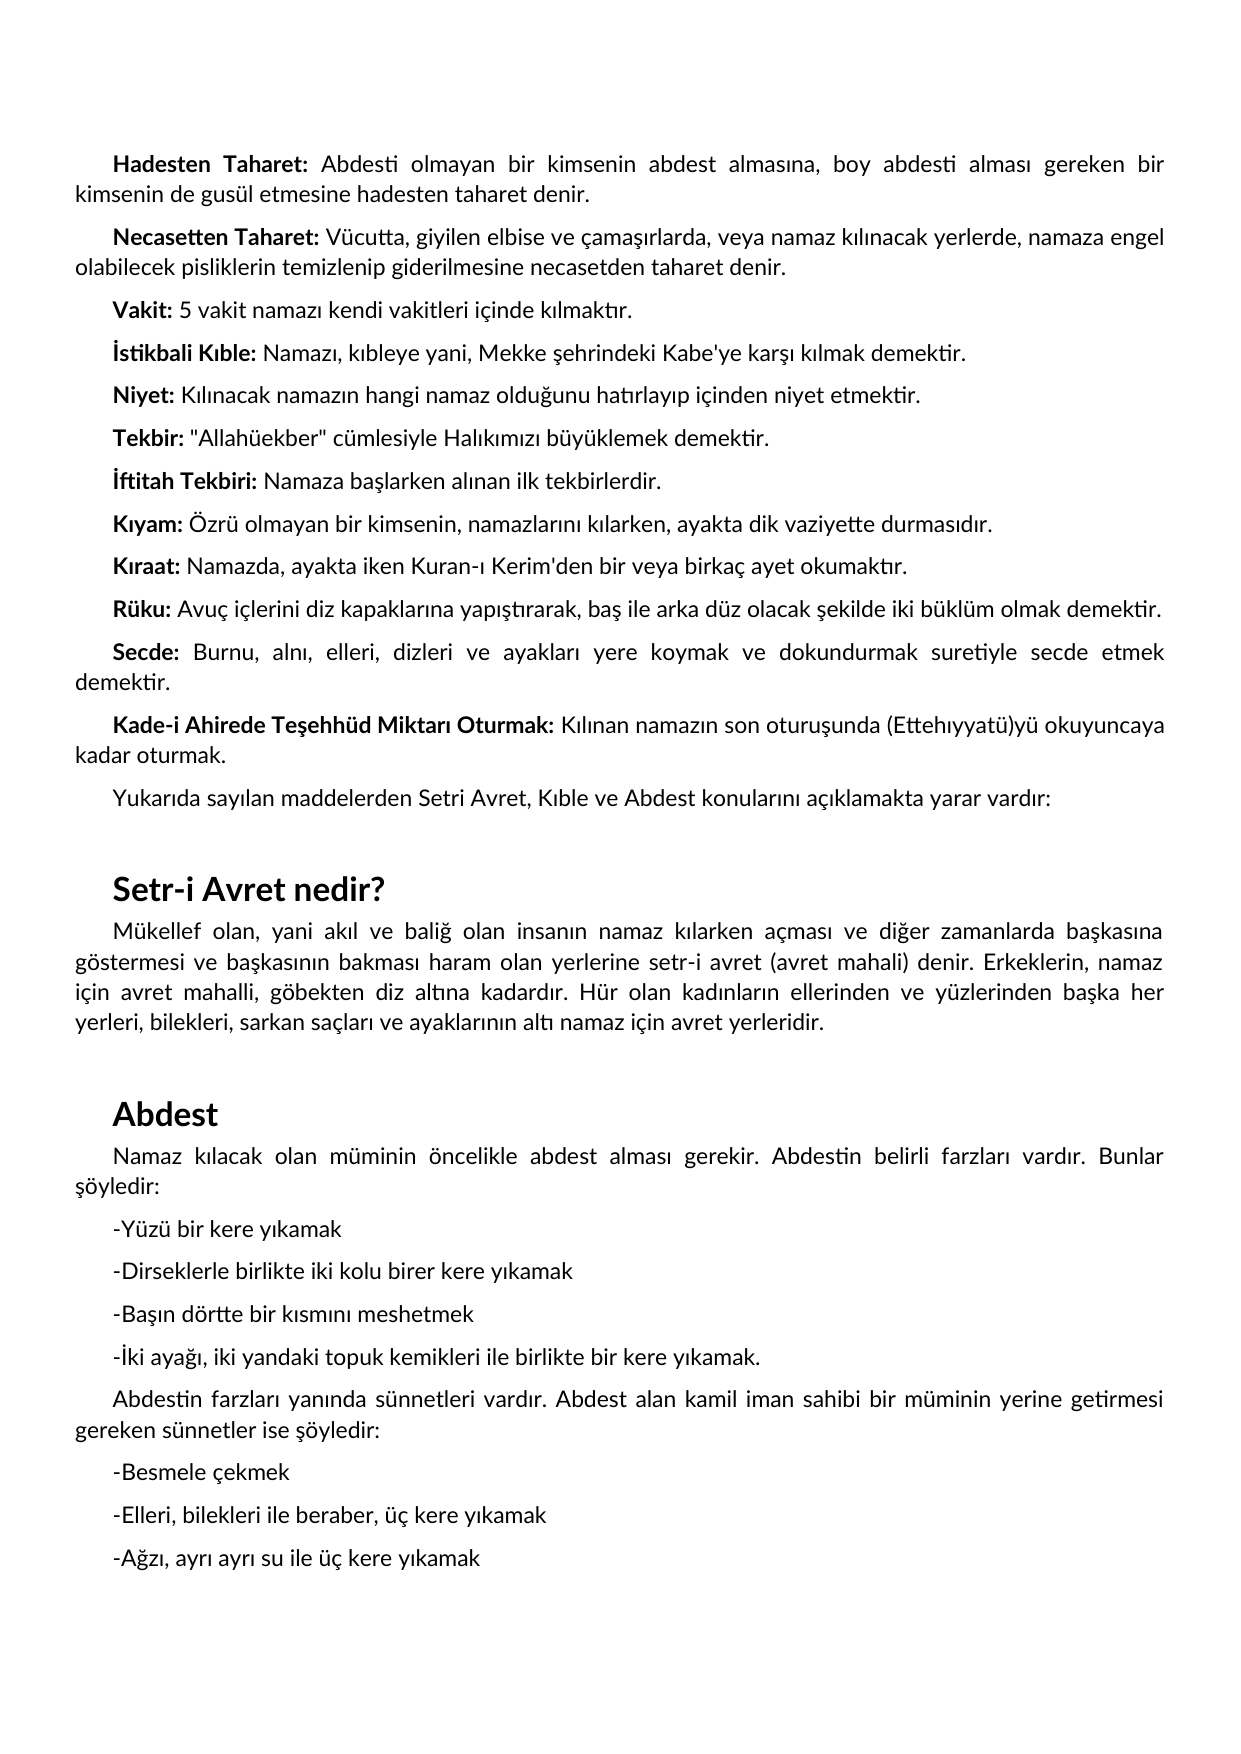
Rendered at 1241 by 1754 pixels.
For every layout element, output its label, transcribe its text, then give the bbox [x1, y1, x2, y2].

text -Yüzü bir kere yıkamak [75, 1214, 1165, 1242]
text Abdestin farzları yanında sünnetleri vardır. Abdest alan kamil iman sahibi bir müminin yerine getirmesi gereken sünnetler ise şöyledir: [75, 1385, 1165, 1443]
text Hadesten Taharet: Abdesti olmayan bir kimsenin abdest almasına, boy abdesti alması gereken bir kimsenin de gusül etmesine hadesten taharet denir. [75, 150, 1165, 208]
text -İki ayağı, iki yandaki topuk kemikleri ile birlikte bir kere yıkamak. [75, 1342, 1165, 1370]
text İftitah Tekbiri: Namaza başlarken alınan ilk tekbirlerdir. [75, 467, 1165, 494]
text Tekbir: "Allahüekber" cümlesiyle Halıkımızı büyüklemek demektir. [75, 424, 1165, 451]
text İstikbali Kıble: Namazı, kıbleye yani, Mekke şehrindeki Kabe'ye karşı kılmak demektir. [75, 338, 1165, 366]
text Kade-i Ahirede Teşehhüd Miktarı Oturmak: Kılınan namazın son oturuşunda (Ettehıyyatü)yü okuyuncaya kadar oturmak. [75, 710, 1165, 768]
text Namaz kılacak olan müminin öncelikle abdest alması gerekir. Abdestin belirli farzları vardır. Bunlar şöyledir: [75, 1141, 1165, 1199]
text -Başın dörtte bir kısmını meshetmek [75, 1300, 1165, 1327]
text Yukarıda sayılan maddelerden Setri Avret, Kıble ve Abdest konularını açıklamakta yarar vardır: [75, 783, 1165, 811]
text Kıraat: Namazda, ayakta iken Kuran-ı Kerim'den bir veya birkaç ayet okumaktır. [75, 552, 1165, 579]
text -Elleri, bilekleri ile beraber, üç kere yıkamak [75, 1501, 1165, 1528]
text Vakit: 5 vakit namazı kendi vakitleri içinde kılmaktır. [75, 296, 1165, 323]
text Kıyam: Özrü olmayan bir kimsenin, namazlarını kılarken, ayakta dik vaziyette durmasıdır. [75, 509, 1165, 537]
subtitle Abdest [112, 1093, 1165, 1133]
text -Besmele çekmek [75, 1458, 1165, 1486]
text Niyet: Kılınacak namazın hangi namaz olduğunu hatırlayıp içinden niyet etmektir. [75, 381, 1165, 409]
subtitle Setr-i Avret nedir? [112, 869, 1165, 909]
text Secde: Burnu, alnı, elleri, dizleri ve ayakları yere koymak ve dokundurmak suretiyle secde etmek demektir. [75, 637, 1165, 695]
text -Ağzı, ayrı ayrı su ile üç kere yıkamak [75, 1543, 1165, 1571]
text -Dirseklerle birlikte iki kolu birer kere yıkamak [75, 1257, 1165, 1284]
text Mükellef olan, yani akıl ve baliğ olan insanın namaz kılarken açması ve diğer zamanlarda başkasına göstermesi ve başkasının bakması haram olan yerlerine setr-i avret (avret mahali) denir. Erkeklerin, namaz için avret mahalli, göbekten diz altına kadardır. Hür olan kadınların ellerinden ve yüzlerinden başka her yerleri, bilekleri, sarkan saçları ve ayaklarının altı namaz için avret yerleridir. [75, 917, 1165, 1035]
text Rüku: Avuç içlerini diz kapaklarına yapıştırarak, baş ile arka düz olacak şekilde iki büklüm olmak demektir. [75, 595, 1165, 622]
text Necasetten Taharet: Vücutta, giyilen elbise ve çamaşırlarda, veya namaz kılınacak yerlerde, namaza engel olabilecek pisliklerin temizlenip giderilmesine necasetden taharet denir. [75, 223, 1165, 281]
